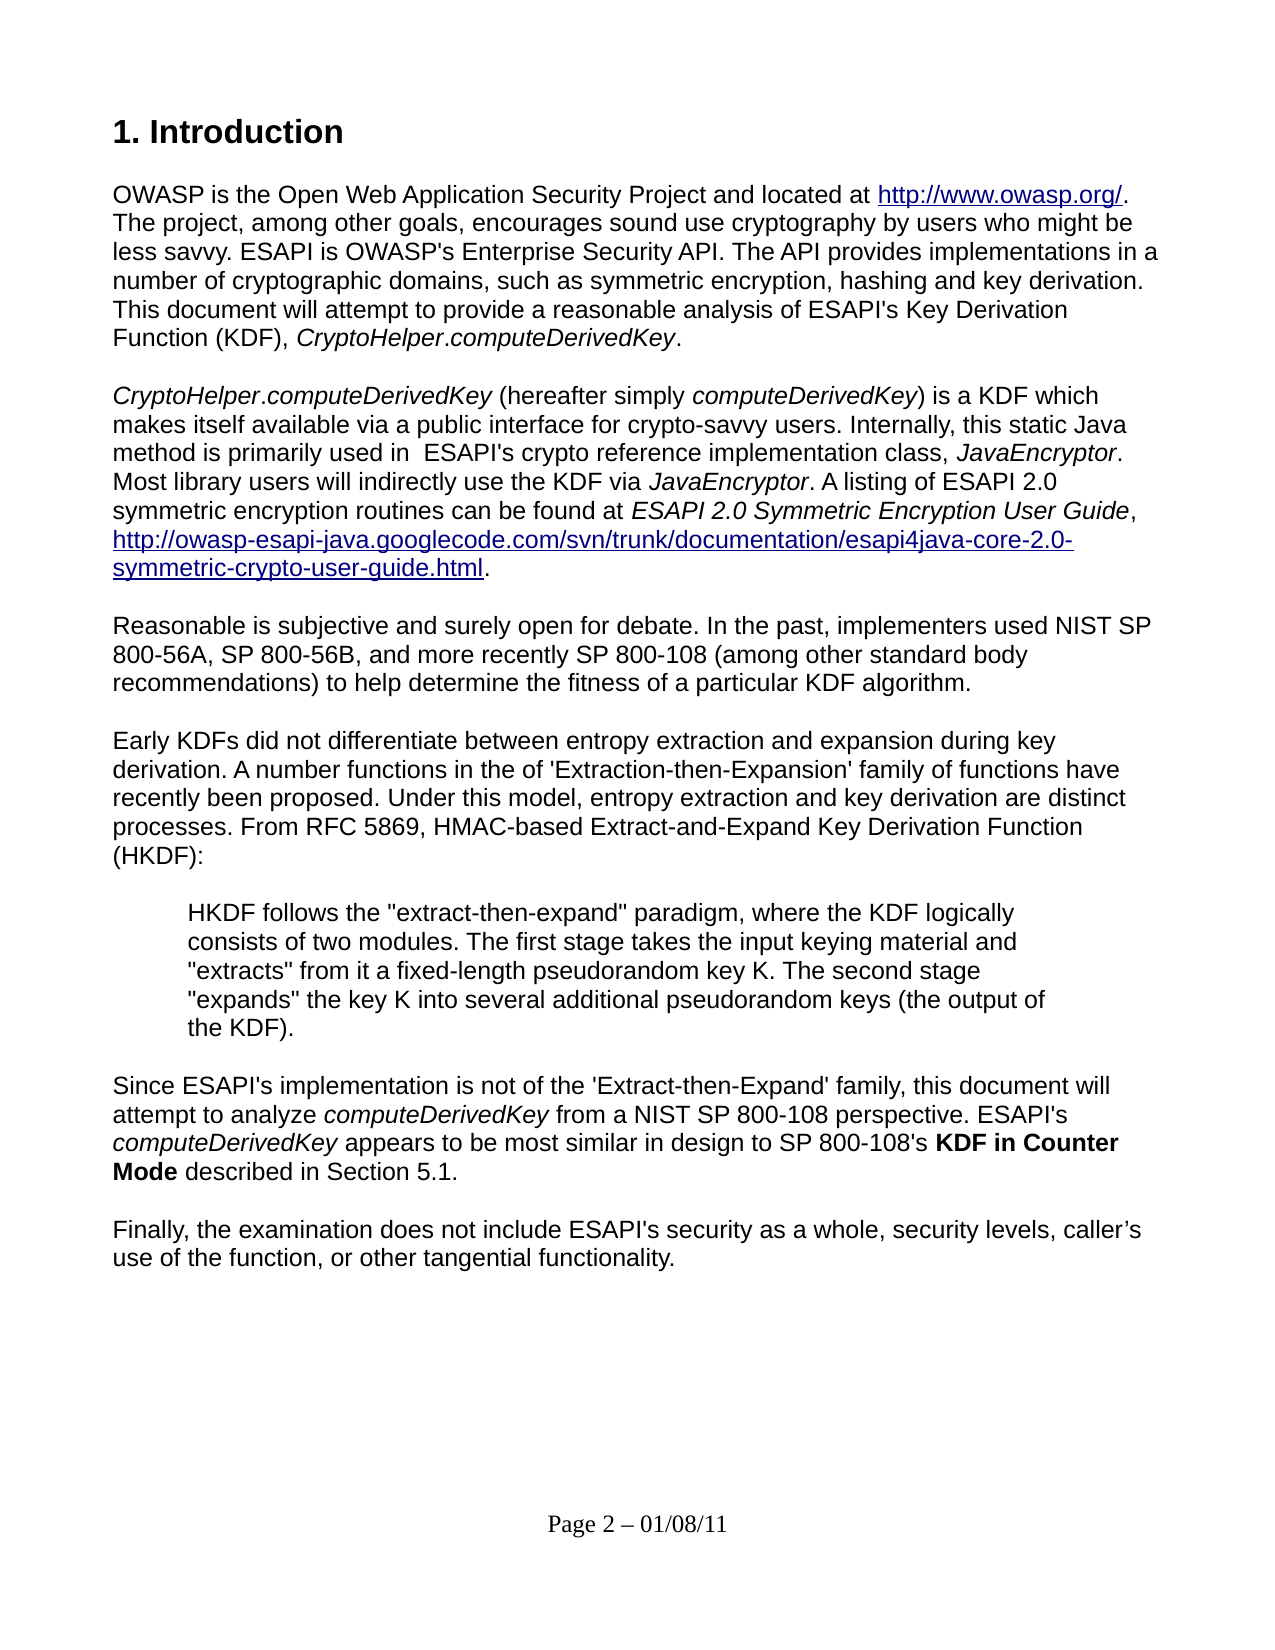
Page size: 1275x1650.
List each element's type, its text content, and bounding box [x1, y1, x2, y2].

text Reasonable is subjective and surely open for debate. In the past, implementers used NIST SP 800-56A, SP 800-56B, and more recently SP 800-108 (among other standard body recommendations) to help determine the fitness of a particular KDF algorithm. [112, 611, 1162, 697]
text HKDF follows the "extract-then-expand" paradigm, where the KDF logically consists of two modules. The first stage takes the input keying material and "extracts" from it a fixed-length pseudorandom key K. The second stage "expands" the key K into several additional pseudorandom keys (the output of the KDF). [187, 898, 1087, 1042]
text Since ESAPI's implementation is not of the 'Extract-then-Expand' family, this document will attempt to analyze computeDerivedKey from a NIST SP 800-108 perspective. ESAPI's computeDerivedKey appears to be most similar in design to SP 800-108's KDF in Counter Mode described in Section 5.1. [112, 1071, 1162, 1186]
text Finally, the examination does not include ESAPI's security as a whole, security levels, caller’s use of the function, or other tangential functionality. [112, 1215, 1162, 1272]
text Early KDFs did not differentiate between entropy extraction and expansion during key derivation. A number functions in the of 'Extraction-then-Expansion' family of functions have recently been proposed. Under this model, entropy extraction and key derivation are distinct processes. From RFC 5869, HMAC-based Extract-and-Expand Key Derivation Function (HKDF): [112, 726, 1162, 870]
text OWASP is the Open Web Application Security Project and located at http://www.owasp.org/. The project, among other goals, encourages sound use cryptography by users who might be less savvy. ESAPI is OWASP's Enterprise Security API. The API provides implementations in a number of cryptographic domains, such as symmetric encryption, hashing and key derivation. This document will attempt to provide a reasonable analysis of ESAPI's Key Derivation Function (KDF), CryptoHelper.computeDerivedKey. [112, 180, 1162, 352]
text CryptoHelper.computeDerivedKey (hereafter simply computeDerivedKey) is a KDF which makes itself available via a public interface for crypto-savvy users. Internally, this static Java method is primarily used in ESAPI's crypto reference implementation class, JavaEncryptor. Most library users will indirectly use the KDF via JavaEncryptor. A listing of ESAPI 2.0 symmetric encryption routines can be found at ESAPI 2.0 Symmetric Encryption User Guide, http://owasp-esapi-java.googlecode.com/svn/trunk/documentation/esapi4java-core-2.0-symmetric-crypto-user-guide.html. [112, 352, 1162, 582]
text 1. Introduction [112, 112, 1162, 151]
